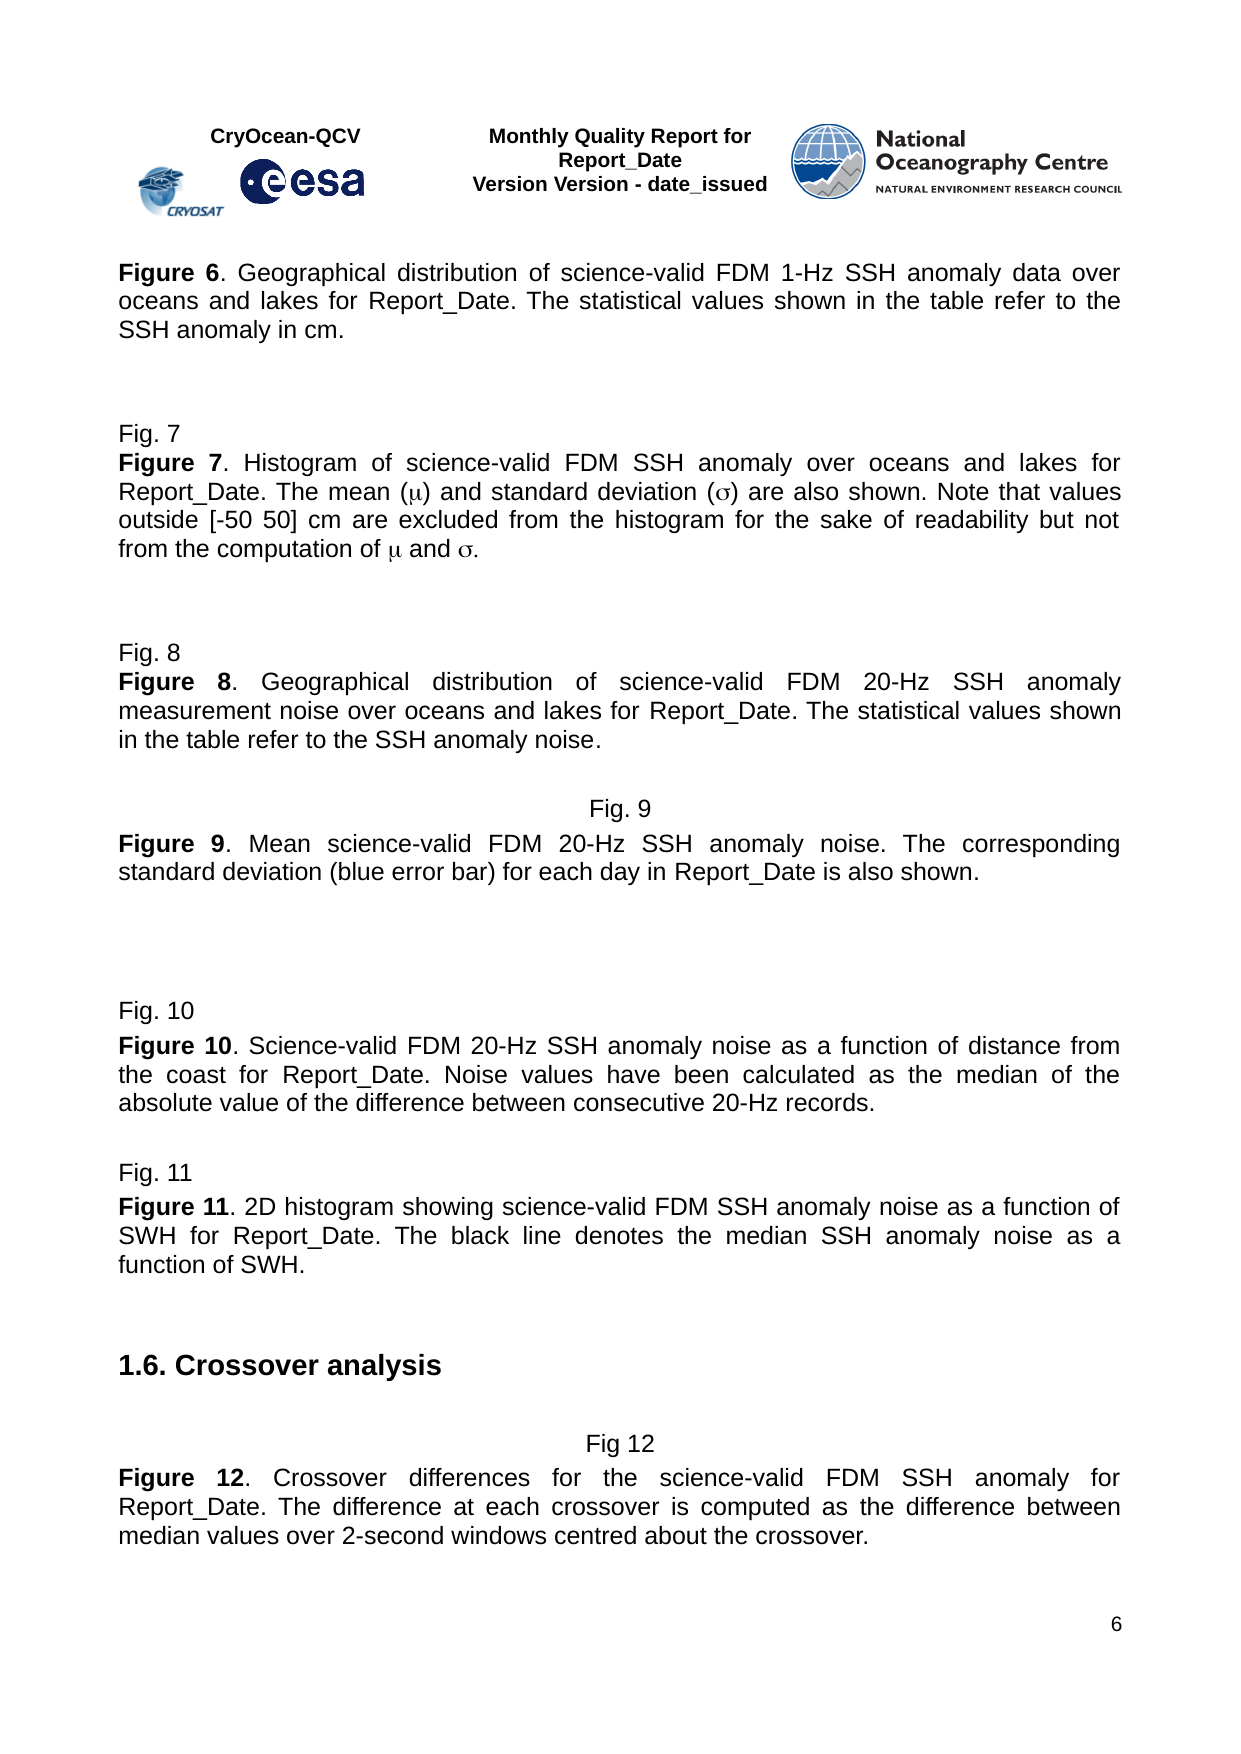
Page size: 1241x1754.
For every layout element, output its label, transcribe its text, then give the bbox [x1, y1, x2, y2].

text 1.6. Crossover analysis [118, 1348, 1122, 1382]
text Fig 12 [118, 1429, 1122, 1457]
text Figure 6. Geographical distribution of science-valid FDM 1-Hz SSH anomaly data over oceans and lakes for Report_Date. The statistical values shown in the table refer to the SSH anomaly in cm. [118, 257, 1122, 344]
text Figure 8. Geographical distribution of science-valid FDM 20-Hz SSH anomaly measurement noise over oceans and lakes for Report_Date. The statistical values shown in the table refer to the SSH anomaly noise. [118, 667, 1122, 753]
text Fig. 9 [118, 794, 1122, 823]
text Figure 7. Histogram of science-valid FDM SSH anomaly over oceans and lakes for Report_Date. The mean (μ) and standard deviation (σ) are also shown. Note that values outside [-50 50] cm are excluded from the histogram for the sake of readability but not from the computation of μ and σ. [118, 448, 1122, 563]
text Figure 11. 2D histogram showing science-valid FDM SSH anomaly noise as a function of SWH for Report_Date. The black line denotes the median SSH anomaly noise as a function of SWH. [118, 1192, 1122, 1279]
text Figure 12. Crossover differences for the science-valid FDM SSH anomaly for Report_Date. The difference at each crossover is computed as the difference between median values over 2-second windows centred about the crossover. [118, 1463, 1122, 1550]
text Figure 10. Science-valid FDM 20-Hz SSH anomaly noise as a function of distance from the coast for Report_Date. Noise values have been calculated as the median of the absolute value of the difference between consecutive 20-Hz records. [118, 1031, 1122, 1117]
picture [118, 159, 364, 224]
text Fig. 7 [118, 419, 1122, 448]
text Fig. 11 [118, 1158, 1122, 1186]
text Fig. 10 [118, 996, 1122, 1025]
text Figure 9. Mean science-valid FDM 20-Hz SSH anomaly noise. The corresponding standard deviation (blue error bar) for each day in Report_Date is also shown. [118, 829, 1122, 886]
text Fig. 8 [118, 638, 1122, 667]
